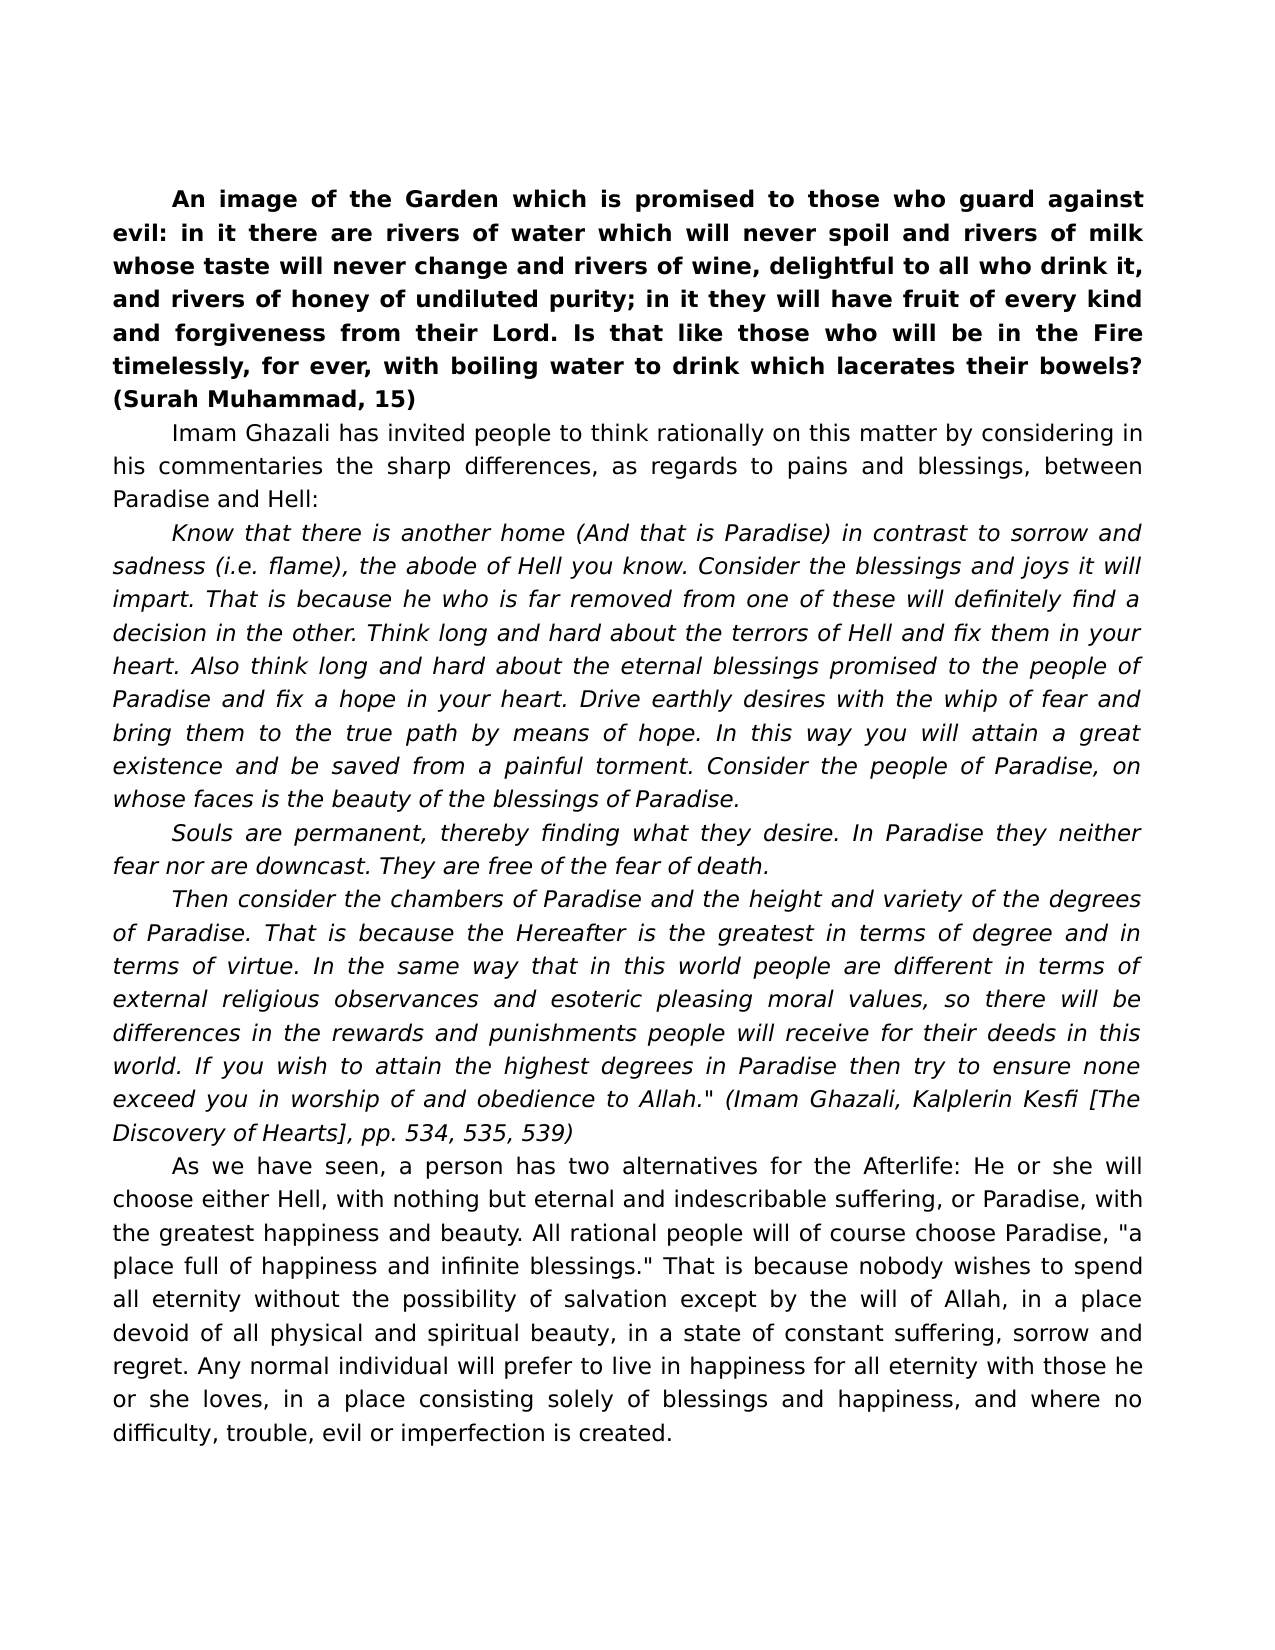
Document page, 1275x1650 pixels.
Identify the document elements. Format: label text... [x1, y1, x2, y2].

text Then consider the chambers of Paradise and the height and variety of the degrees of Paradise. That is because the Hereafter is the greatest in terms of degree and in terms of virtue. In the same way that in this world people are different in terms of external religious observances and esoteric pleasing moral values, so there will be differences in the rewards and punishments people will receive for their deeds in this world. If you wish to attain the highest degrees in Paradise then try to ensure none exceed you in worship of and obedience to Allah." (Imam Ghazali, Kalplerin Kesfi [The Discovery of Hearts], pp. 534, 535, 539) [112, 881, 1145, 1148]
text Know that there is another home (And that is Paradise) in contrast to sorrow and sadness (i.e. flame), the abode of Hell you know. Consider the blessings and joys it will impart. That is because he who is far removed from one of these will definitely find a decision in the other. Think long and hard about the terrors of Hell and fix them in your heart. Also think long and hard about the eternal blessings promised to the people of Paradise and fix a hope in your heart. Drive earthly desires with the whip of fear and bring them to the true path by means of hope. In this way you will attain a great existence and be saved from a painful torment. Consider the people of Paradise, on whose faces is the beauty of the blessings of Paradise. [112, 514, 1145, 814]
text Souls are permanent, thereby finding what they desire. In Paradise they neither fear nor are downcast. They are free of the fear of death. [112, 814, 1145, 881]
text As we have seen, a person has two alternatives for the Afterlife: He or she will choose either Hell, with nothing but eternal and indescribable suffering, or Paradise, with the greatest happiness and beauty. All rational people will of course choose Paradise, "a place full of happiness and infinite blessings." That is because nobody wishes to spend all eternity without the possibility of salvation except by the will of Allah, in a place devoid of all physical and spiritual beauty, in a state of constant suffering, sorrow and regret. Any normal individual will prefer to live in happiness for all eternity with those he or she loves, in a place consisting solely of blessings and happiness, and where no difficulty, trouble, evil or imperfection is created. [112, 1148, 1145, 1448]
text Imam Ghazali has invited people to think rationally on this matter by considering in his commentaries the sharp differences, as regards to pains and blessings, between Paradise and Hell: [112, 414, 1145, 514]
text An image of the Garden which is promised to those who guard against evil: in it there are rivers of water which will never spoil and rivers of milk whose taste will never change and rivers of wine, delightful to all who drink it, and rivers of honey of undiluted purity; in it they will have fruit of every kind and forgiveness from their Lord. Is that like those who will be in the Fire timelessly, for ever, with boiling water to drink which lacerates their bowels? (Surah Muhammad, 15) [112, 181, 1145, 414]
